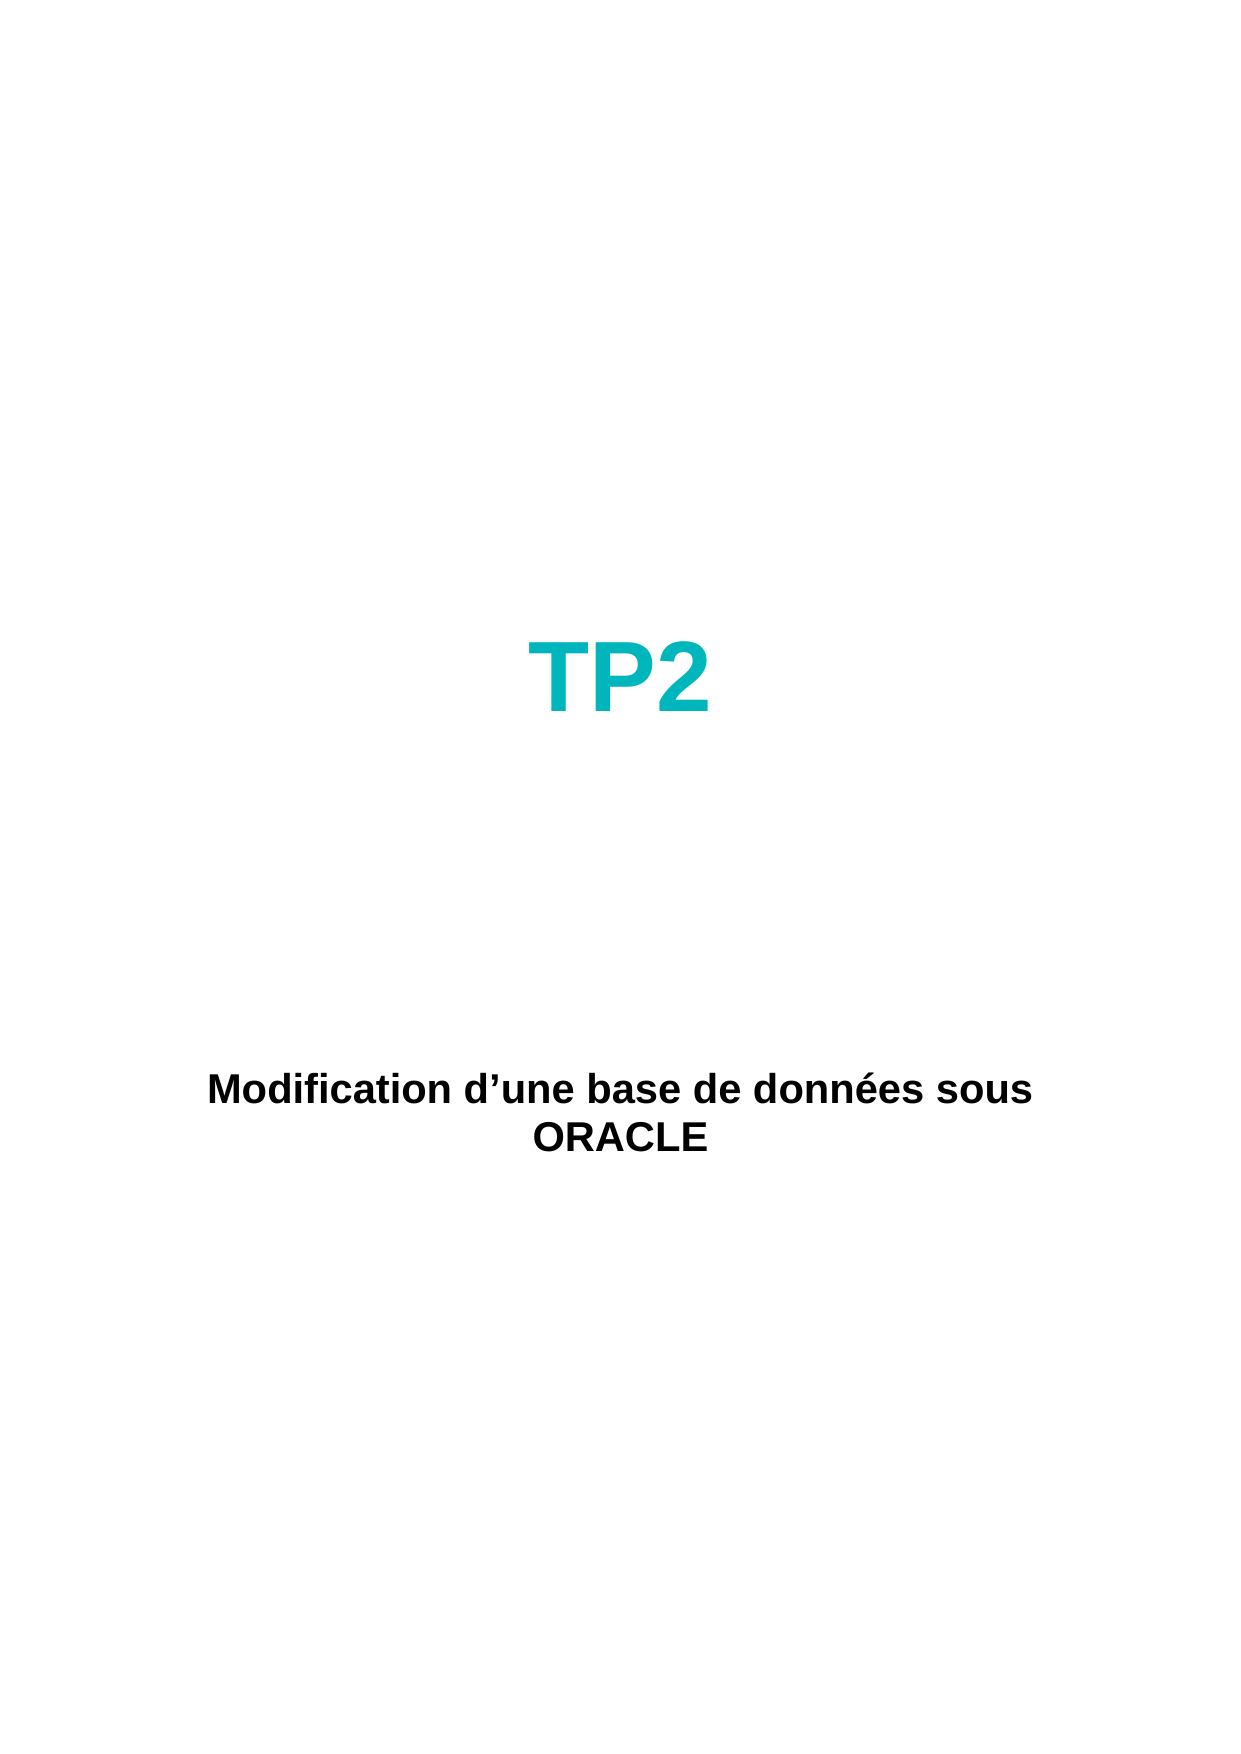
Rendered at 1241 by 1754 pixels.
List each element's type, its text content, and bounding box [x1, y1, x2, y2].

text TP2 [118, 618, 1122, 733]
text Modification d’une base de données sous ORACLE [118, 1064, 1122, 1160]
